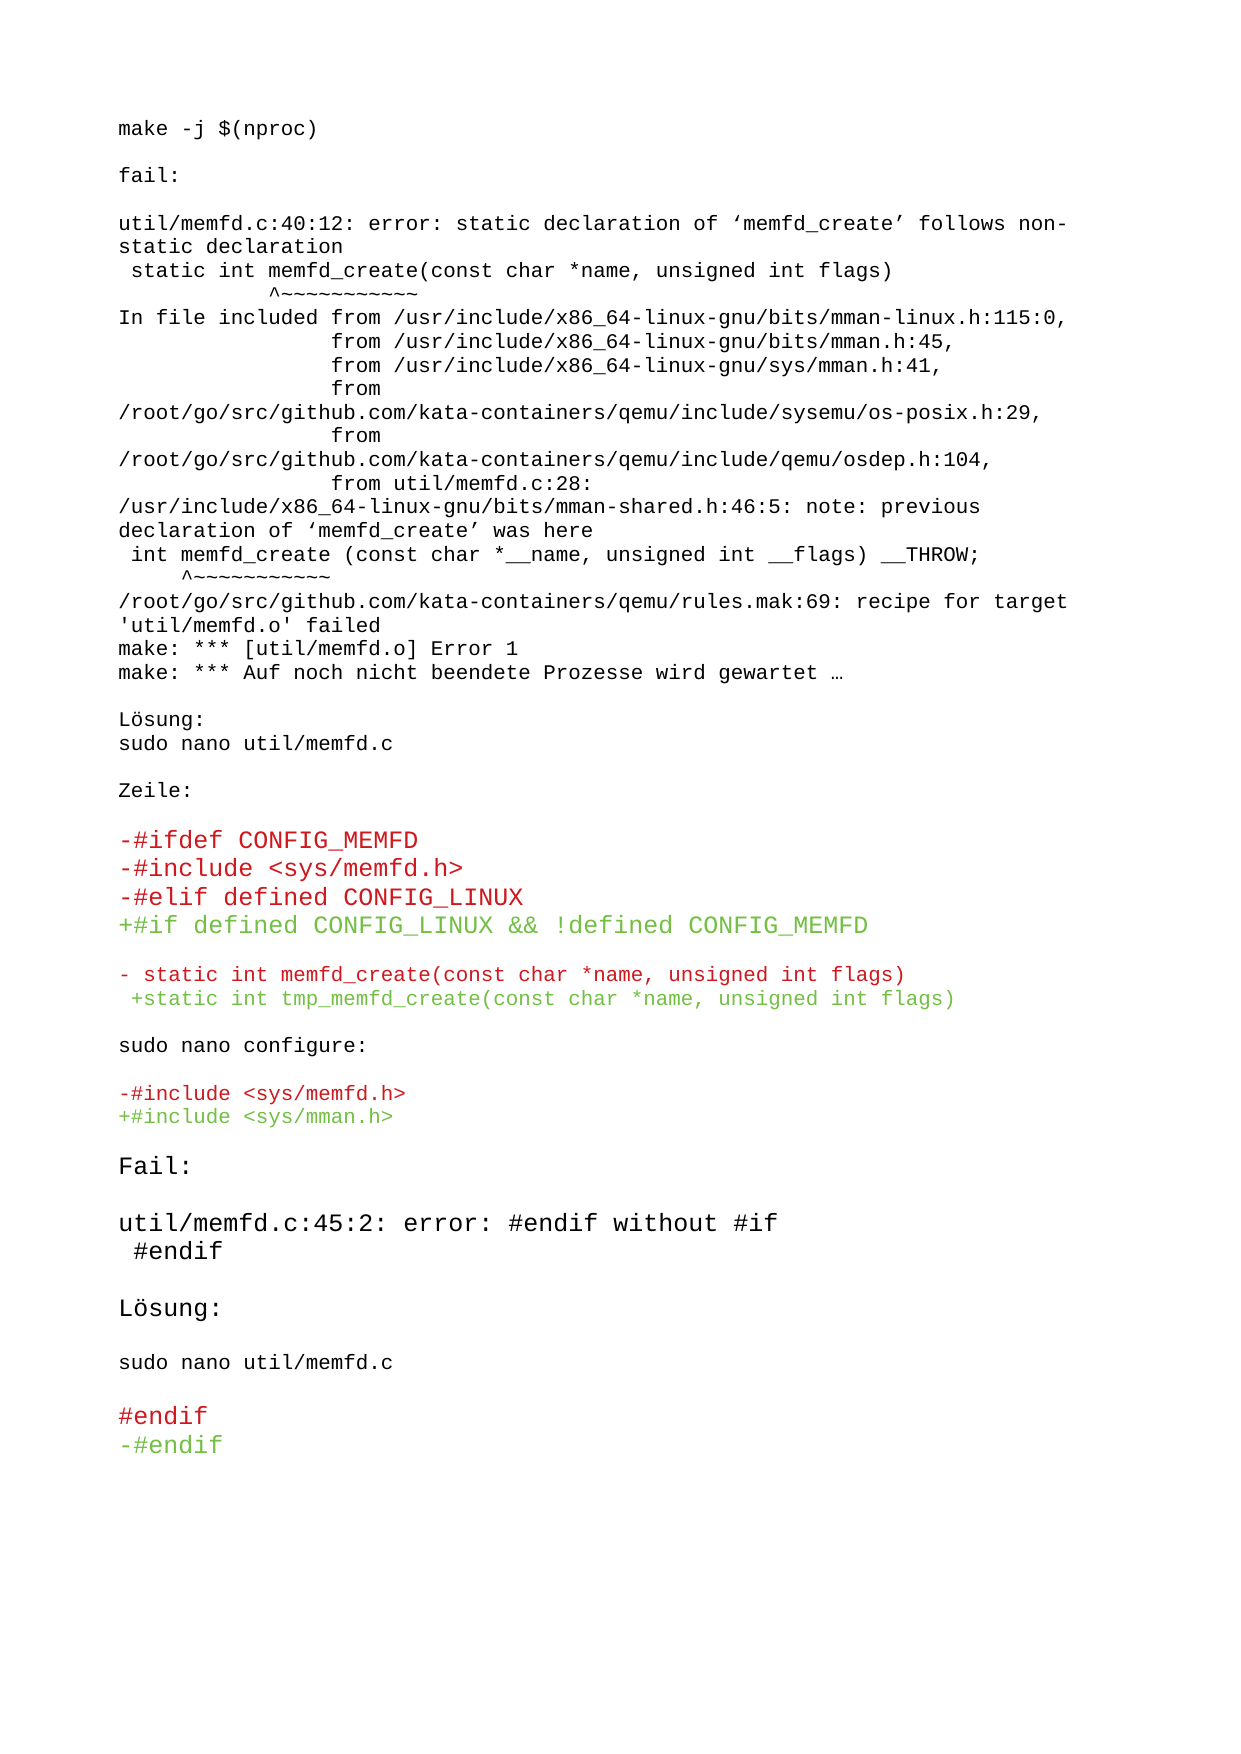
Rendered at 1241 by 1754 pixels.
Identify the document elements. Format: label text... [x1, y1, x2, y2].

text make: *** Auf noch nicht beendete Prozesse wird gewartet … [118, 662, 1122, 686]
text sudo nano configure: [118, 1035, 1122, 1059]
text ^~~~~~~~~~~~ [118, 567, 1122, 591]
text make: *** [util/memfd.o] Error 1 [118, 638, 1122, 662]
text In file included from /usr/include/x86_64-linux-gnu/bits/mman-linux.h:115:0, [118, 307, 1122, 331]
text Zeile: [118, 780, 1122, 804]
text sudo nano util/memfd.c [118, 733, 1122, 757]
text Lösung: [118, 709, 1122, 733]
text +static int tmp_memfd_create(const char *name, unsigned int flags) [118, 988, 1122, 1012]
text -#include <sys/memfd.h> [118, 856, 1122, 884]
text #endif [118, 1404, 1122, 1432]
text -#include <sys/memfd.h> [118, 1083, 1122, 1106]
text from /root/go/src/github.com/kata-containers/qemu/include/qemu/osdep.h:104, [118, 426, 1122, 473]
text sudo nano util/memfd.c [118, 1352, 1122, 1376]
text int memfd_create (const char *__name, unsigned int __flags) __THROW; [118, 544, 1122, 567]
text -#ifdef CONFIG_MEMFD [118, 827, 1122, 856]
text -#elif defined CONFIG_LINUX [118, 884, 1122, 912]
text Fail: [118, 1154, 1122, 1182]
text from /usr/include/x86_64-linux-gnu/bits/mman.h:45, [118, 331, 1122, 354]
text util/memfd.c:40:12: error: static declaration of ‘memfd_create’ follows non-static declaration [118, 213, 1122, 260]
text /usr/include/x86_64-linux-gnu/bits/mman-shared.h:46:5: note: previous declaration of ‘memfd_create’ was here [118, 496, 1122, 544]
text from /usr/include/x86_64-linux-gnu/sys/mman.h:41, [118, 354, 1122, 378]
text fail: [118, 165, 1122, 189]
text util/memfd.c:45:2: error: #endif without #if [118, 1210, 1122, 1239]
text +#if defined CONFIG_LINUX && !defined CONFIG_MEMFD [118, 912, 1122, 941]
text make -j $(nproc) [118, 118, 1122, 142]
text Lösung: [118, 1295, 1122, 1324]
text from /root/go/src/github.com/kata-containers/qemu/include/sysemu/os-posix.h:29, [118, 378, 1122, 426]
text static int memfd_create(const char *name, unsigned int flags) [118, 260, 1122, 284]
text #endif [118, 1239, 1122, 1267]
text /root/go/src/github.com/kata-containers/qemu/rules.mak:69: recipe for target 'util/memfd.o' failed [118, 591, 1122, 638]
text -#endif [118, 1432, 1122, 1461]
text - static int memfd_create(const char *name, unsigned int flags) [118, 964, 1122, 988]
text from util/memfd.c:28: [118, 473, 1122, 496]
text +#include <sys/mman.h> [118, 1106, 1122, 1130]
text ^~~~~~~~~~~~ [118, 284, 1122, 307]
